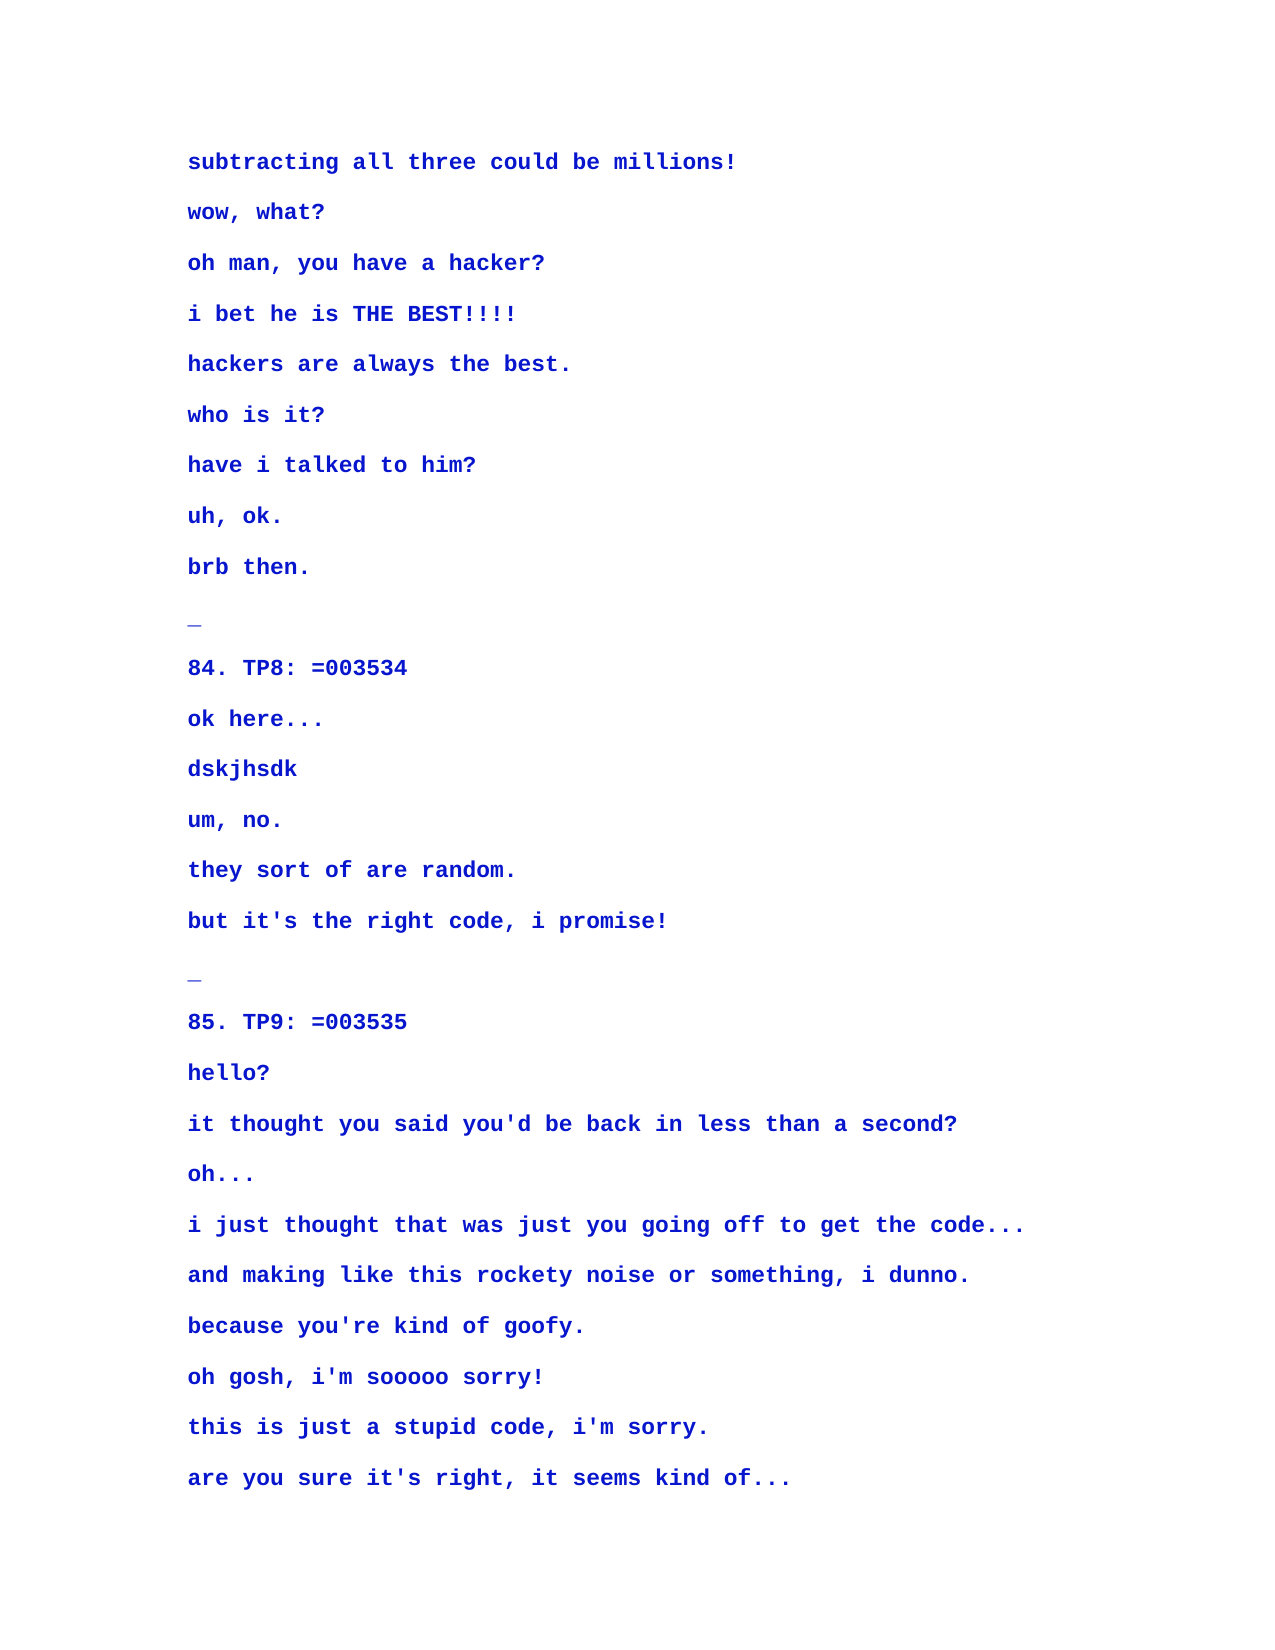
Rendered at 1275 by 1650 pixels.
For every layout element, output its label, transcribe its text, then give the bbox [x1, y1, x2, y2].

text wow, what? [187, 201, 1087, 227]
text i bet he is THE BEST!!!! [187, 302, 1087, 328]
text 84. TP8: =003534 [187, 656, 1087, 682]
text _ [187, 606, 1087, 632]
text _ [187, 960, 1087, 986]
text this is just a stupid code, i'm sorry. [187, 1416, 1087, 1442]
text hackers are always the best. [187, 352, 1087, 378]
text subtracting all three could be millions! [187, 150, 1087, 176]
text i just thought that was just you going off to get the code... [187, 1213, 1087, 1239]
text and making like this rockety noise or something, i dunno. [187, 1264, 1087, 1290]
text because you're kind of goofy. [187, 1314, 1087, 1340]
text ok here... [187, 707, 1087, 733]
text um, no. [187, 808, 1087, 834]
text oh gosh, i'm sooooo sorry! [187, 1365, 1087, 1391]
text are you sure it's right, it seems kind of... [187, 1466, 1087, 1492]
text they sort of are random. [187, 859, 1087, 885]
text dskjhsdk [187, 757, 1087, 783]
text it thought you said you'd be back in less than a second? [187, 1112, 1087, 1138]
text oh man, you have a hacker? [187, 251, 1087, 277]
text but it's the right code, i promise! [187, 909, 1087, 935]
text oh... [187, 1162, 1087, 1188]
text have i talked to him? [187, 454, 1087, 480]
text uh, ok. [187, 504, 1087, 530]
text 85. TP9: =003535 [187, 1011, 1087, 1037]
text hello? [187, 1061, 1087, 1087]
text brb then. [187, 555, 1087, 581]
text who is it? [187, 403, 1087, 429]
